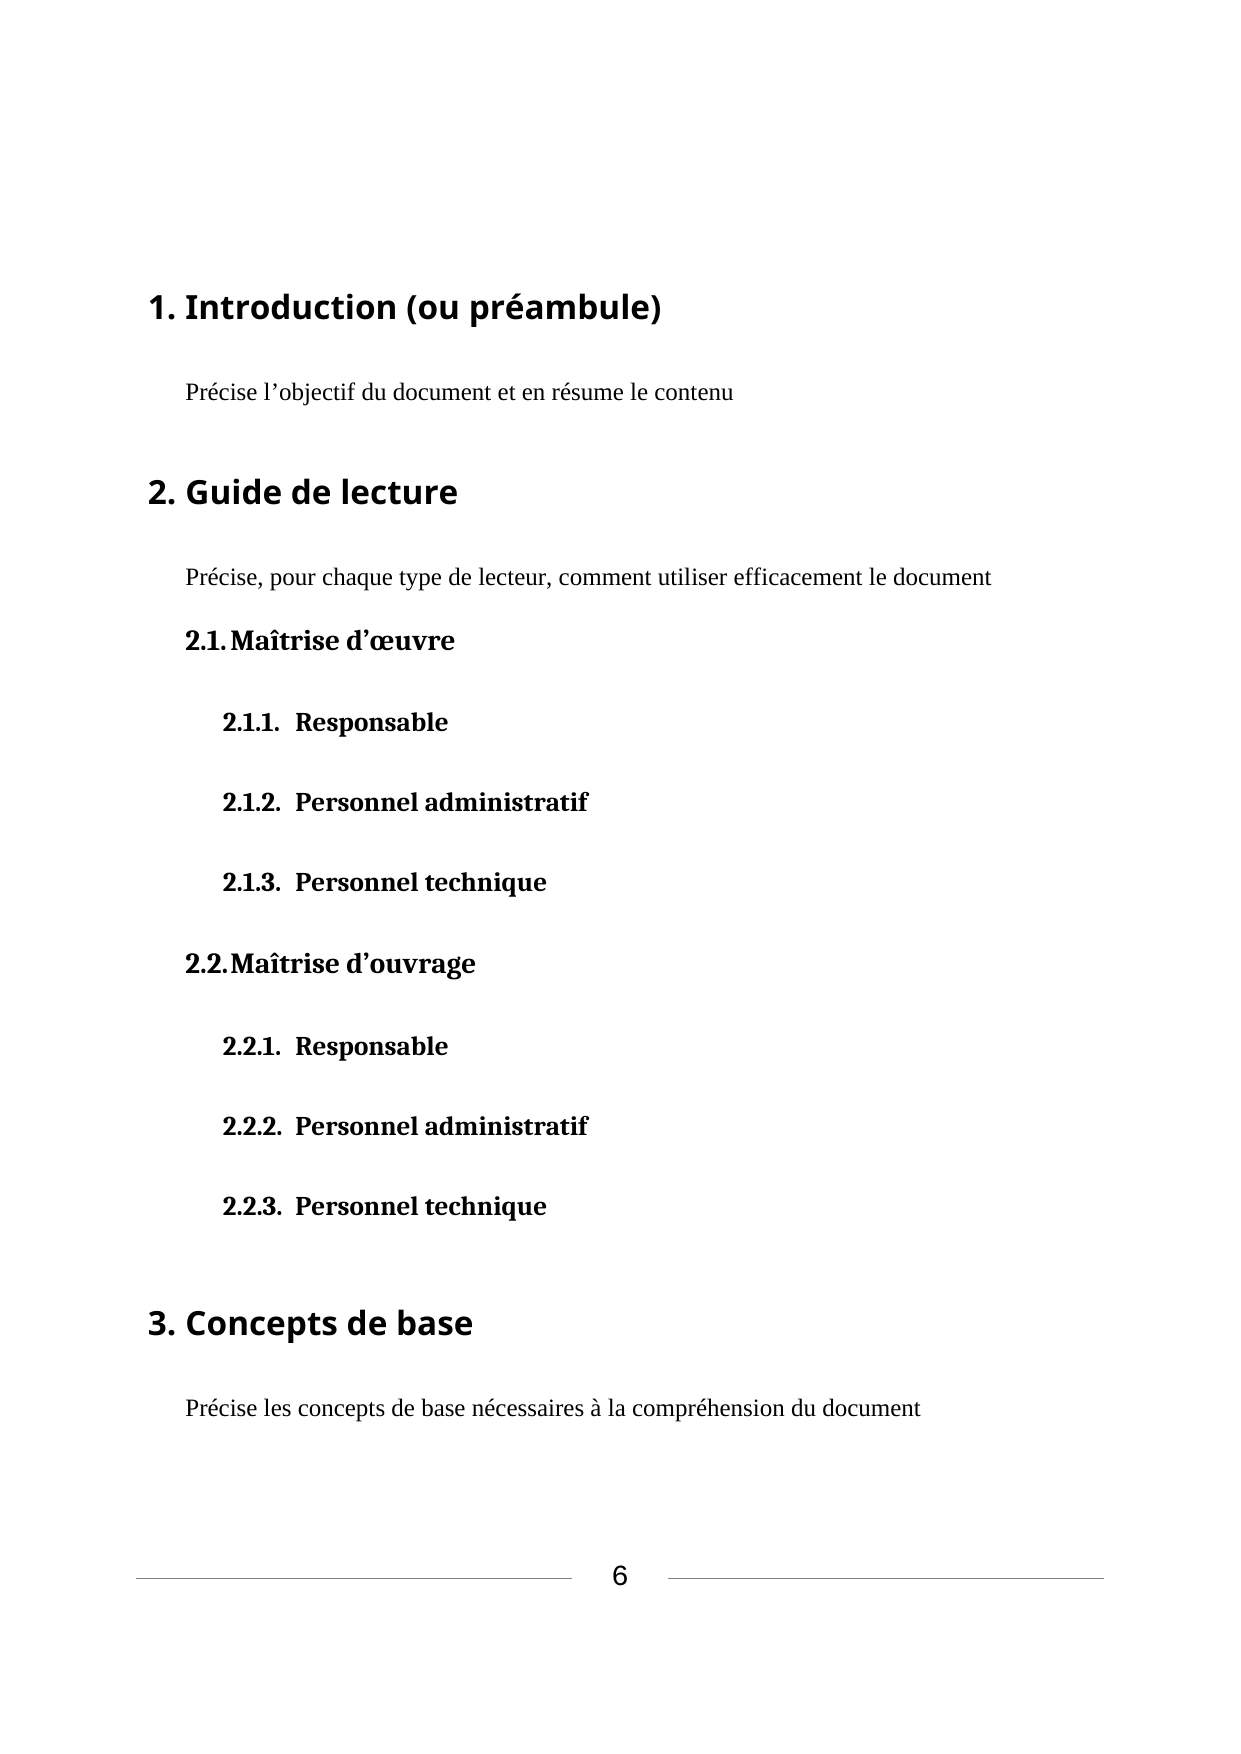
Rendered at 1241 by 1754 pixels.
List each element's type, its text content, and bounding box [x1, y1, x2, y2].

text Précise, pour chaque type de lecteur, comment utiliser efficacement le document [148, 562, 1092, 590]
subtitle Responsable [223, 707, 1092, 738]
text Précise les concepts de base nécessaires à la compréhension du document [148, 1393, 1092, 1422]
subtitle Concepts de base [148, 1300, 1092, 1346]
subtitle Personnel technique [223, 867, 1092, 898]
subtitle Personnel technique [223, 1191, 1092, 1222]
subtitle Personnel administratif [223, 1111, 1092, 1142]
subtitle Introduction (ou préambule) [148, 284, 1092, 329]
subtitle Guide de lecture [148, 468, 1092, 514]
subtitle Personnel administratif [223, 787, 1092, 818]
subtitle Maîtrise d’ouvrage [185, 947, 1092, 981]
text Précise l’objectif du document et en résume le contenu [148, 377, 1092, 406]
subtitle Maîtrise d’œuvre [185, 624, 1092, 657]
subtitle Responsable [223, 1031, 1092, 1062]
